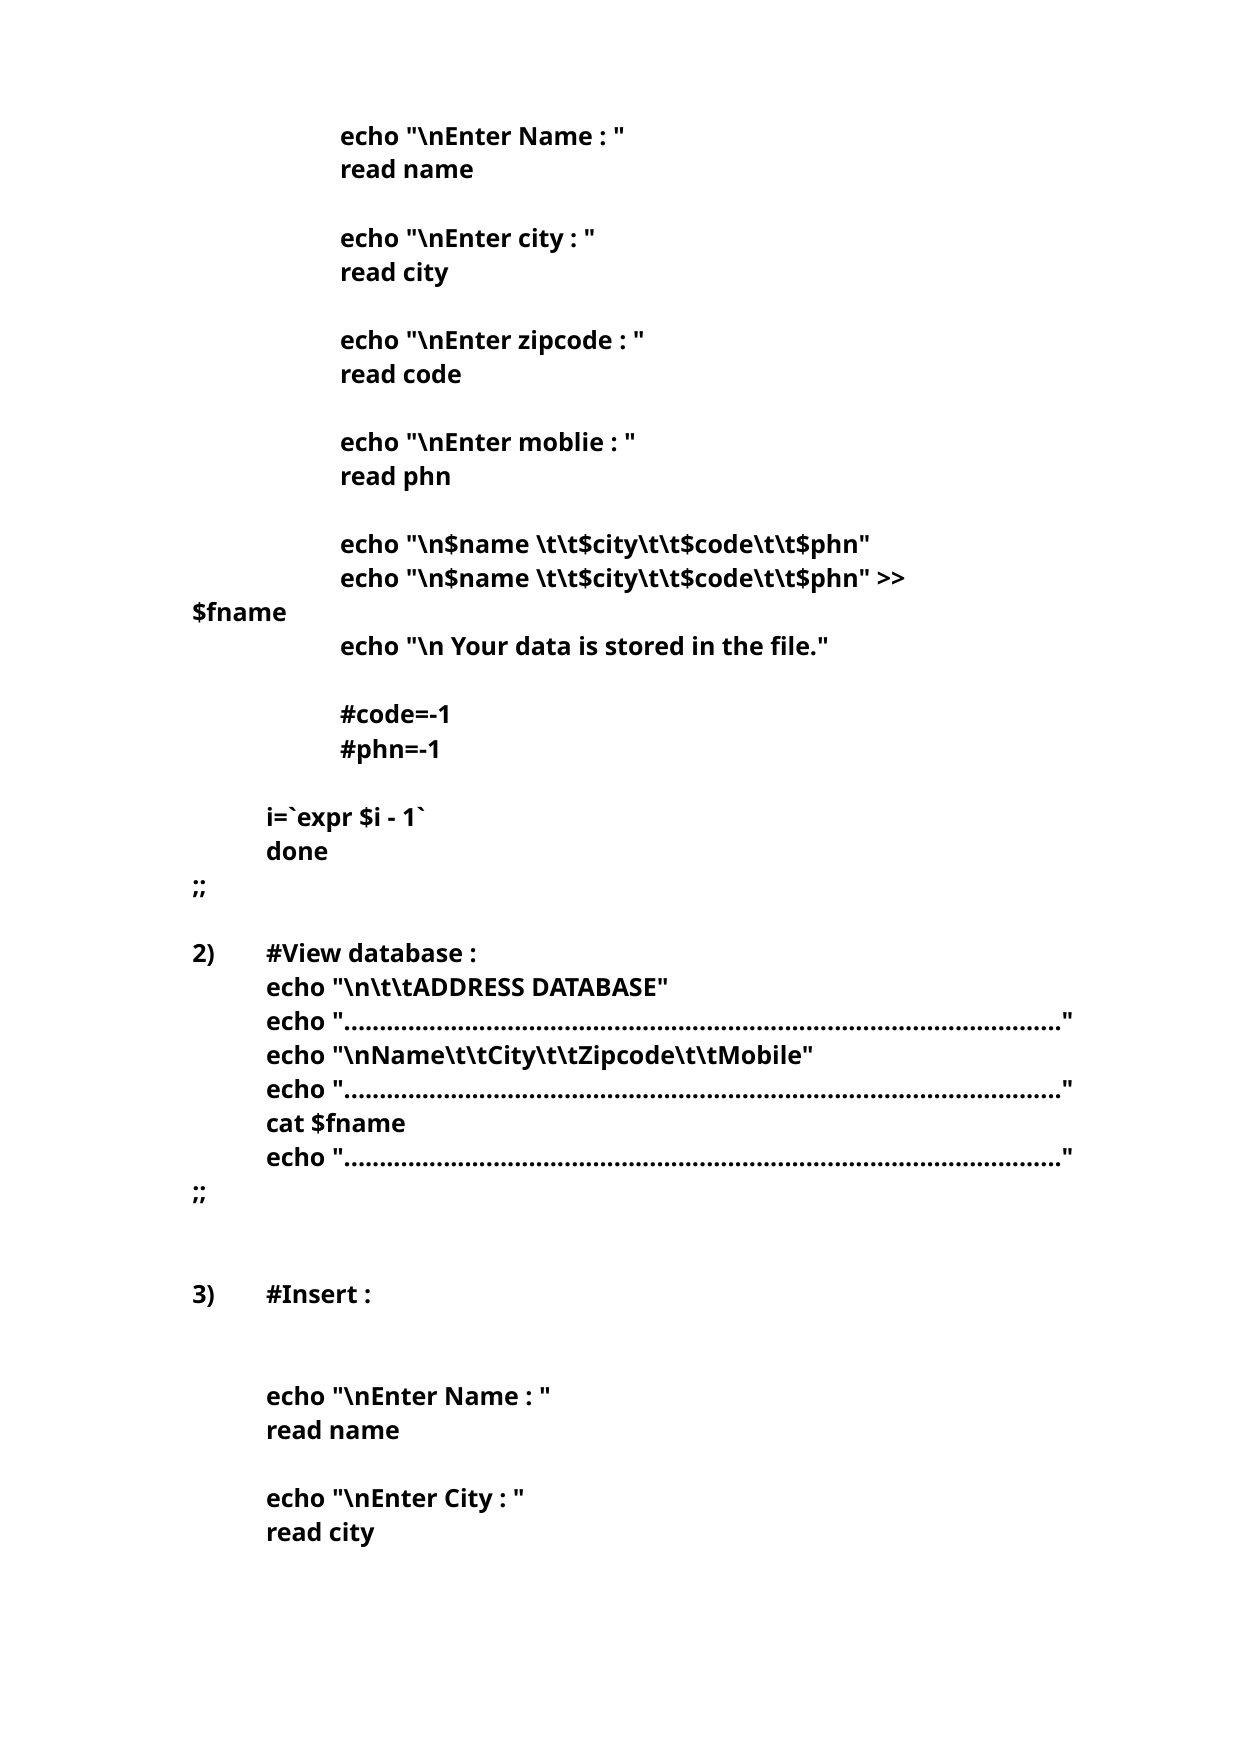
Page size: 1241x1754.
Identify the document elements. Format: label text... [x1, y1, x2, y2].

text 3) #Insert : [118, 1276, 1122, 1310]
text #phn=-1 [118, 731, 1122, 765]
text echo "\n\t\tADDRESS DATABASE" [118, 970, 1122, 1004]
text echo "\nEnter Name : " [118, 1378, 1122, 1412]
text done [118, 833, 1122, 867]
text echo "\n$name \t\t$city\t\t$code\t\t$phn" [118, 527, 1122, 561]
text echo "....................................................................................................." [118, 1140, 1122, 1174]
text echo "\nEnter city : " [118, 220, 1122, 254]
text 2) #View database : [118, 936, 1122, 970]
text read city [118, 254, 1122, 288]
text ;; [118, 1174, 1122, 1208]
text echo "\nEnter zipcode : " [118, 322, 1122, 357]
text read name [118, 152, 1122, 186]
text echo "....................................................................................................." [118, 1072, 1122, 1106]
text echo "....................................................................................................." [118, 1004, 1122, 1038]
text i=`expr $i - 1` [118, 799, 1122, 833]
text read code [118, 357, 1122, 391]
text cat $fname [118, 1106, 1122, 1140]
text read name [118, 1412, 1122, 1447]
text read phn [118, 459, 1122, 493]
text #code=-1 [118, 697, 1122, 731]
text echo "\n$name \t\t$city\t\t$code\t\t$phn" >> $fname [118, 561, 1122, 629]
text read city [118, 1515, 1122, 1549]
text ;; [118, 867, 1122, 902]
text echo "\n Your data is stored in the file." [118, 629, 1122, 663]
text echo "\nEnter moblie : " [118, 425, 1122, 459]
text echo "\nName\t\tCity\t\tZipcode\t\tMobile" [118, 1038, 1122, 1072]
text echo "\nEnter Name : " [118, 118, 1122, 152]
text echo "\nEnter City : " [118, 1481, 1122, 1515]
